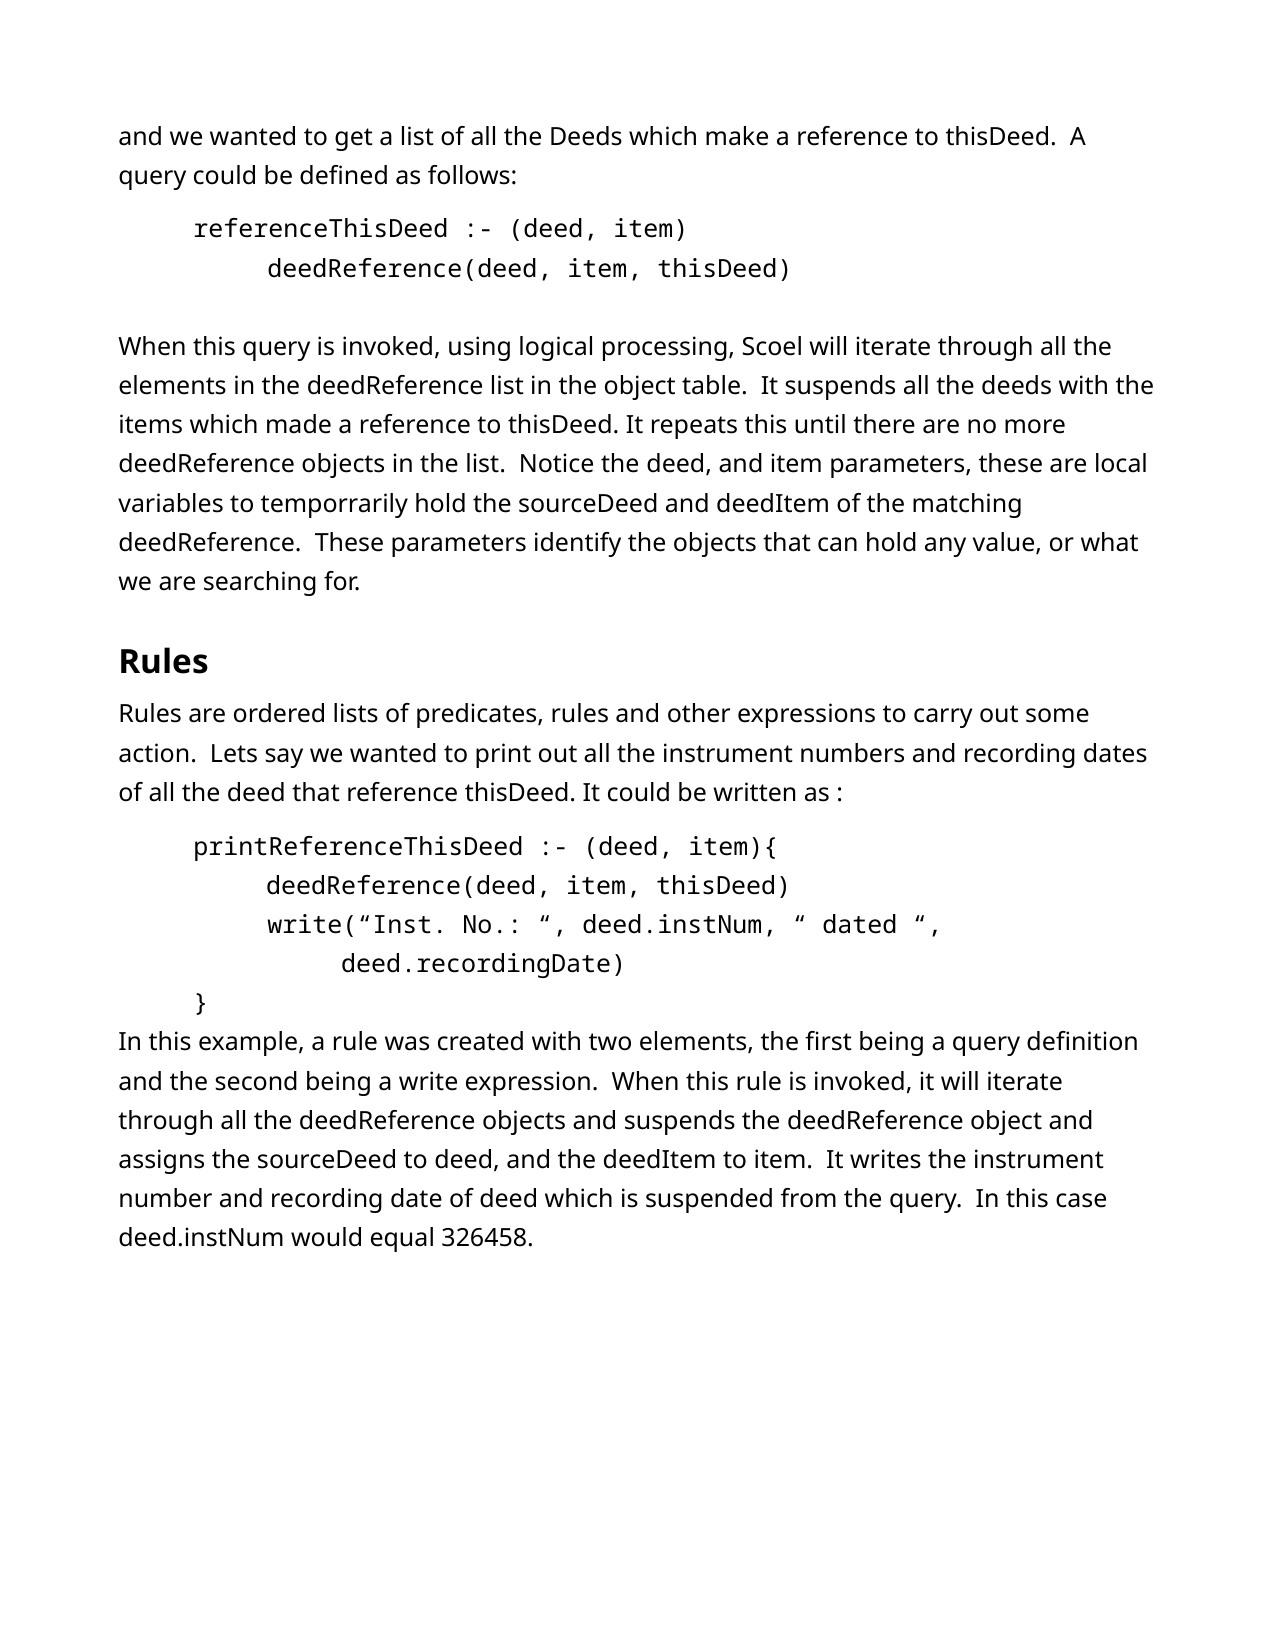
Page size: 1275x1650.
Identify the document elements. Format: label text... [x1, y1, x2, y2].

subtitle Rules [118, 638, 1157, 683]
text printReferenceThisDeed :- (deed, item){ [193, 828, 1157, 862]
text deedReference(deed, item, thisDeed) [193, 250, 1157, 284]
text referenceThisDeed :- (deed, item) [193, 211, 1157, 245]
text write(“Inst. No.: “, deed.instNum, “ dated “, deed.recordingDate) [193, 906, 1157, 980]
text In this example, a rule was created with two elements, the first being a query definition and the second being a write expression. When this rule is invoked, it will iterate through all the deedReference objects and suspends the deedReference object and assigns the sourceDeed to deed, and the deedItem to item. It writes the instrument number and recording date of deed which is suspended from the query. In this case deed.instNum would equal 326458. [118, 1024, 1157, 1254]
text } [193, 985, 1157, 1019]
text deedReference(deed, item, thisDeed) [118, 867, 1157, 901]
text and we wanted to get a list of all the Deeds which make a reference to thisDeed. A query could be defined as follows: [118, 118, 1157, 191]
text Rules are ordered lists of predicates, rules and other expressions to carry out some action. Lets say we wanted to print out all the instrument numbers and recording dates of all the deed that reference thisDeed. It could be written as : [118, 696, 1157, 808]
text When this query is invoked, using logical processing, Scoel will iterate through all the elements in the deedReference list in the object table. It suspends all the deeds with the items which made a reference to thisDeed. It repeats this until there are no more deedReference objects in the list. Notice the deed, and item parameters, these are local variables to temporrarily hold the sourceDeed and deedItem of the matching deedReference. These parameters identify the objects that can hold any value, or what we are searching for. [118, 328, 1157, 598]
